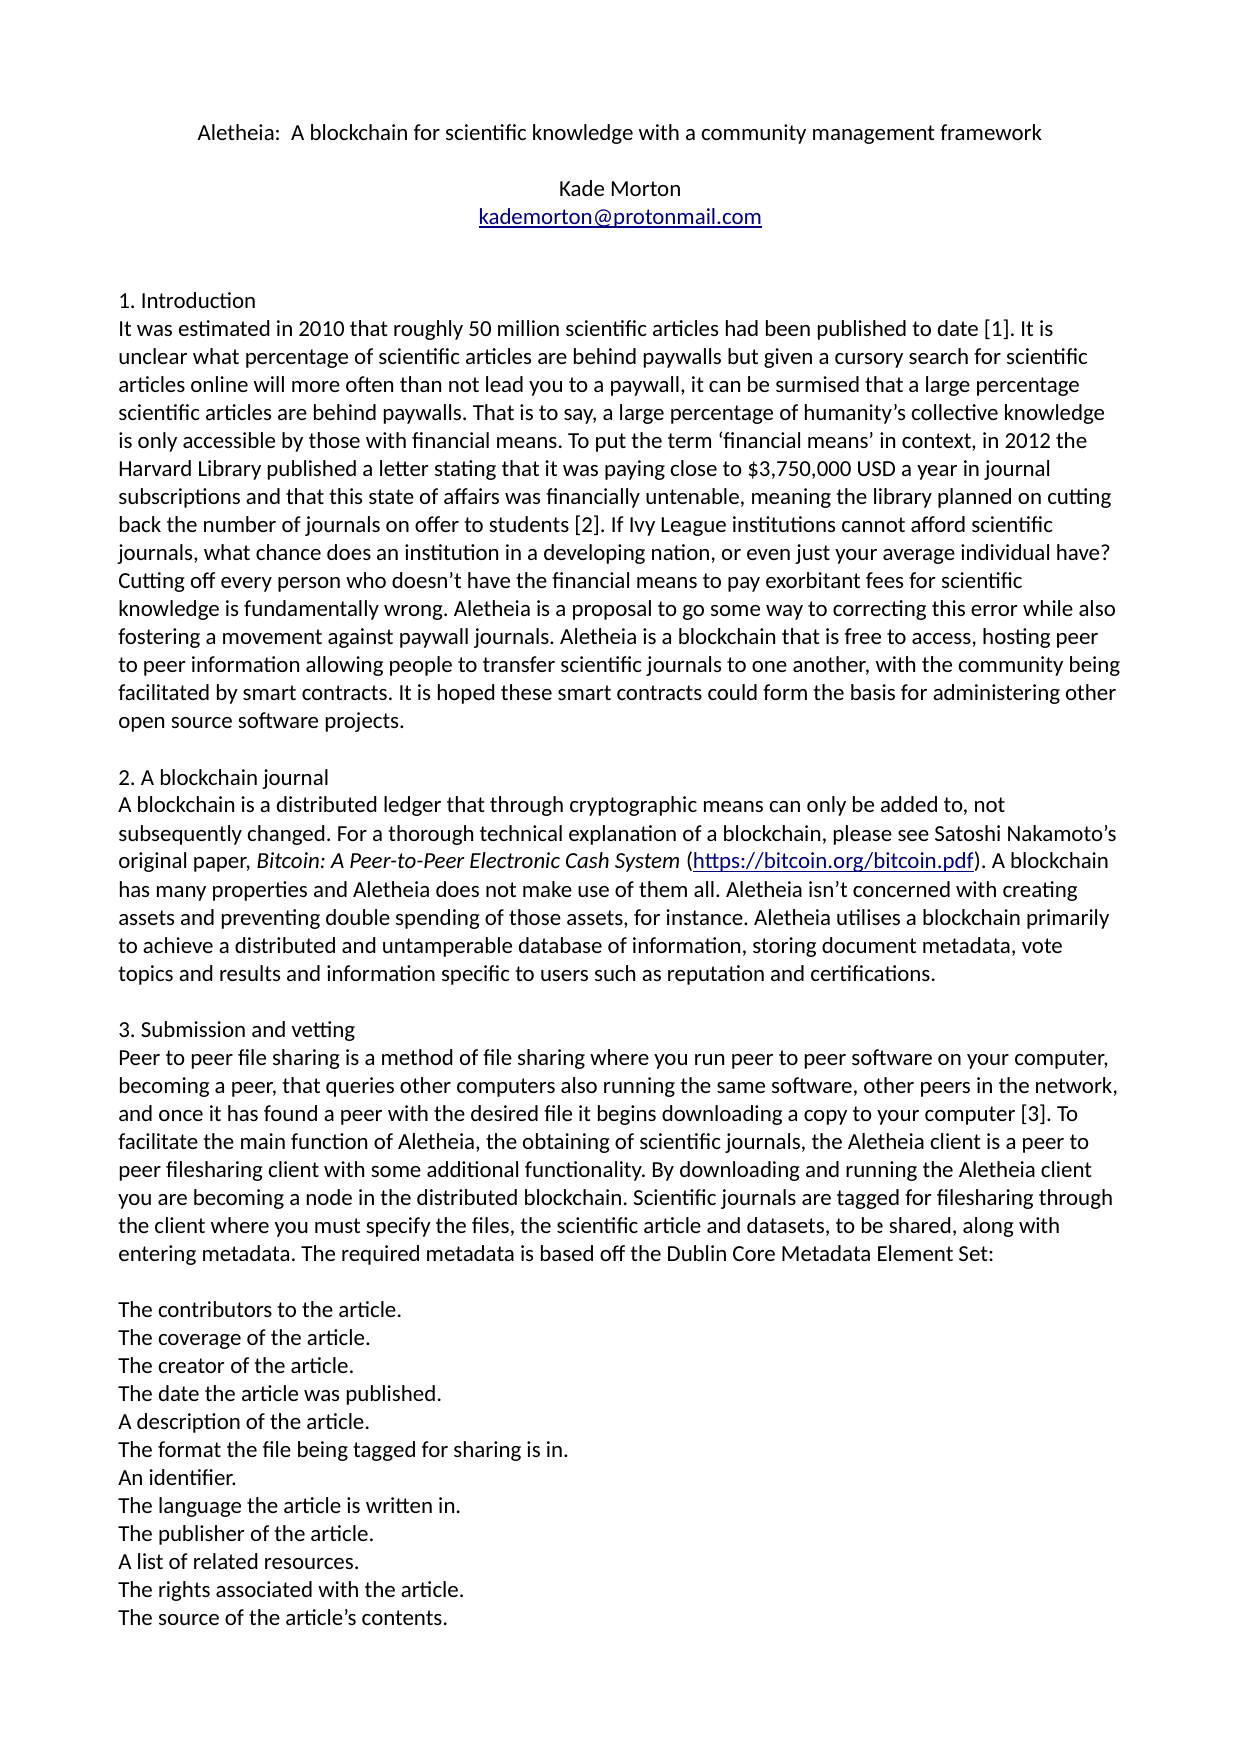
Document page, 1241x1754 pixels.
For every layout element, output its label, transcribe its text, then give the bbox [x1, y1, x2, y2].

text It was estimated in 2010 that roughly 50 million scientific articles had been published to date [1]. It is unclear what percentage of scientific articles are behind paywalls but given a cursory search for scientific articles online will more often than not lead you to a paywall, it can be surmised that a large percentage scientific articles are behind paywalls. That is to say, a large percentage of humanity’s collective knowledge is only accessible by those with financial means. To put the term ‘financial means’ in context, in 2012 the Harvard Library published a letter stating that it was paying close to $3,750,000 USD a year in journal subscriptions and that this state of affairs was financially untenable, meaning the library planned on cutting back the number of journals on offer to students [2]. If Ivy League institutions cannot afford scientific journals, what chance does an institution in a developing nation, or even just your average individual have? Cutting off every person who doesn’t have the financial means to pay exorbitant fees for scientific knowledge is fundamentally wrong. Aletheia is a proposal to go some way to correcting this error while also fostering a movement against paywall journals. Aletheia is a blockchain that is free to access, hosting peer to peer information allowing people to transfer scientific journals to one another, with the community being facilitated by smart contracts. It is hoped these smart contracts could form the basis for administering other open source software projects. [118, 314, 1122, 734]
text Aletheia: A blockchain for scientific knowledge with a community management framework [118, 118, 1122, 146]
text The source of the article’s contents. [118, 1603, 1122, 1631]
text The rights associated with the article. [118, 1575, 1122, 1603]
text The coverage of the article. [118, 1323, 1122, 1351]
text The creator of the article. [118, 1351, 1122, 1379]
text A blockchain is a distributed ledger that through cryptographic means can only be added to, not subsequently changed. For a thorough technical explanation of a blockchain, please see Satoshi Nakamoto’s original paper, Bitcoin: A Peer-to-Peer Electronic Cash System (https://bitcoin.org/bitcoin.pdf). A blockchain has many properties and Aletheia does not make use of them all. Aletheia isn’t concerned with creating assets and preventing double spending of those assets, for instance. Aletheia utilises a blockchain primarily to achieve a distributed and untamperable database of information, storing document metadata, vote topics and results and information specific to users such as reputation and certifications. [118, 791, 1122, 987]
text 1. Introduction [118, 286, 1122, 314]
text The language the article is written in. [118, 1491, 1122, 1519]
text 3. Submission and vetting [118, 1015, 1122, 1043]
text An identifier. [118, 1463, 1122, 1491]
text The format the file being tagged for sharing is in. [118, 1435, 1122, 1463]
text Peer to peer file sharing is a method of file sharing where you run peer to peer software on your computer, becoming a peer, that queries other computers also running the same software, other peers in the network, and once it has found a peer with the desired file it begins downloading a copy to your computer [3]. To facilitate the main function of Aletheia, the obtaining of scientific journals, the Aletheia client is a peer to peer filesharing client with some additional functionality. By downloading and running the Aletheia client you are becoming a node in the distributed blockchain. Scientific journals are tagged for filesharing through the client where you must specify the files, the scientific article and datasets, to be shared, along with entering metadata. The required metadata is based off the Dublin Core Metadata Element Set: [118, 1043, 1122, 1267]
text The date the article was published. [118, 1379, 1122, 1407]
text Kade Morton [118, 174, 1122, 202]
text A list of related resources. [118, 1547, 1122, 1575]
text 2. A blockchain journal [118, 763, 1122, 791]
text The contributors to the article. [118, 1295, 1122, 1323]
text kademorton@protonmail.com [118, 202, 1122, 230]
text The publisher of the article. [118, 1519, 1122, 1547]
text A description of the article. [118, 1407, 1122, 1435]
